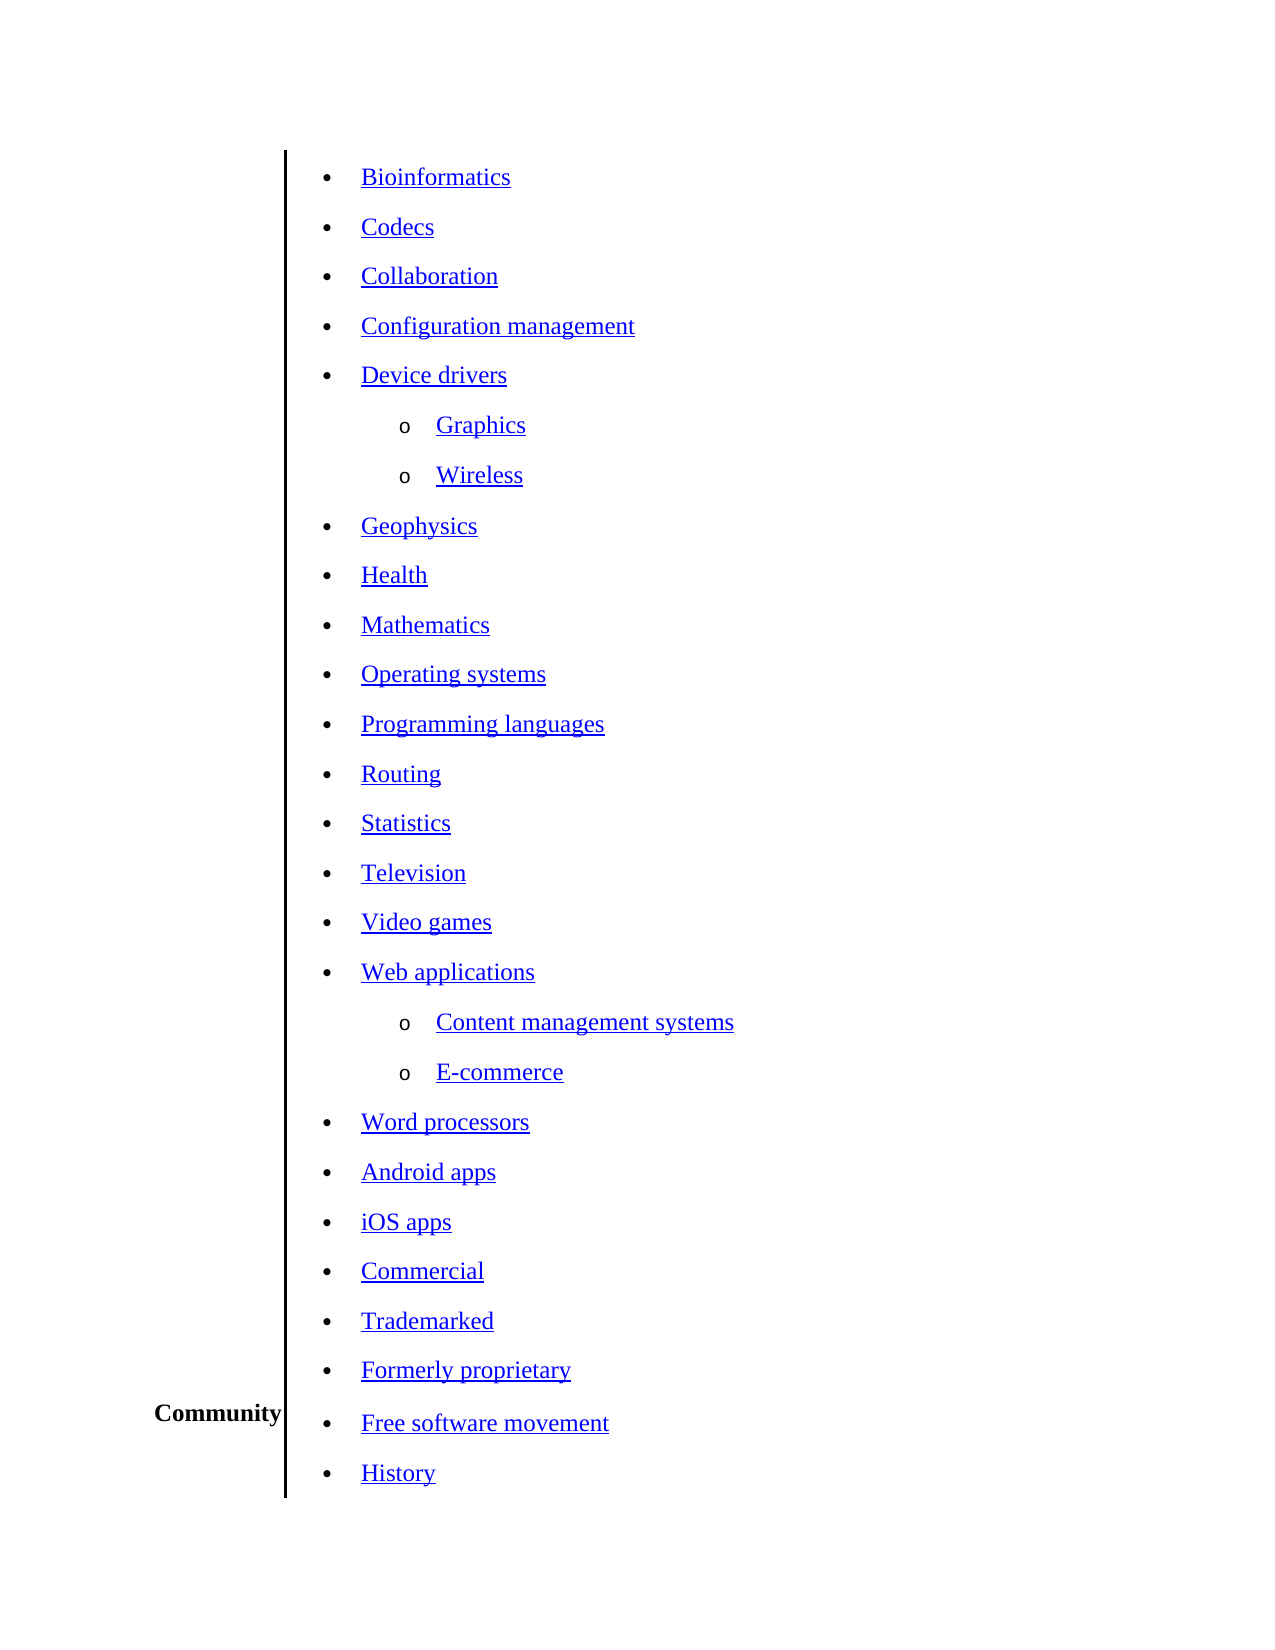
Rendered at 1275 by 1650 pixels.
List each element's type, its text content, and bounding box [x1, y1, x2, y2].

table_cell Community [150, 1396, 284, 1498]
table_cell Free software movement History Open-source software movement Organizations Events [287, 1396, 1125, 1498]
table_cell Audio Bioinformatics Codecs Collaboration Configuration management Device drivers Graphics Wireless Geophysics Health Mathematics Operating systems Programming languages Routing Statistics Television Video games Web applications Content management systems E-commerce Word processors Android apps iOS apps Commercial Trademarked Formerly proprietary [287, 150, 1125, 1396]
table_cell [150, 150, 284, 1396]
